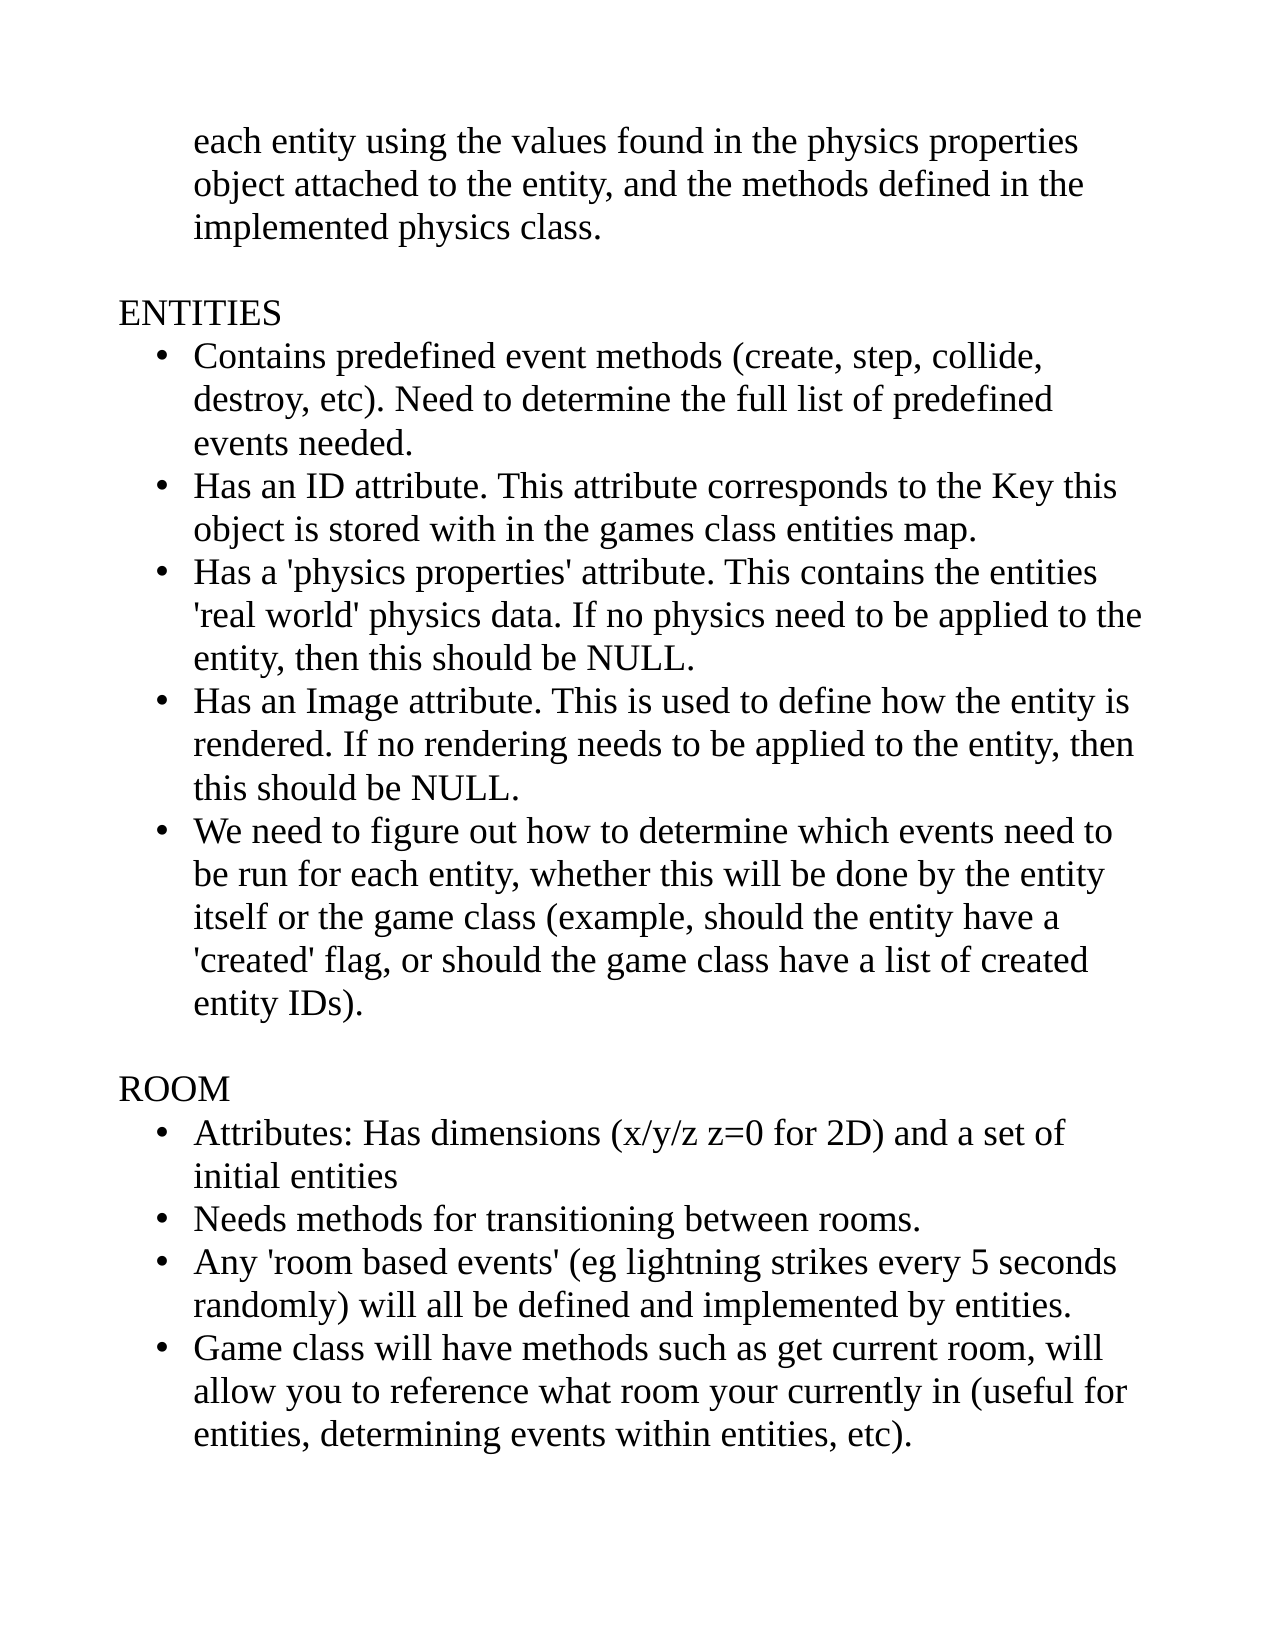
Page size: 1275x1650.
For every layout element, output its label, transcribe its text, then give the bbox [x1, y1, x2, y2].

list Has a 'physics properties' attribute. This contains the entities 'real world' physics data. If no physics need to be applied to the entity, then this should be NULL. [156, 549, 1157, 679]
list Any 'room based events' (eg lightning strikes every 5 seconds randomly) will all be defined and implemented by entities. [156, 1239, 1157, 1326]
list Has an ID attribute. This attribute corresponds to the Key this object is stored with in the games class entities map. [156, 463, 1157, 549]
list Has an Image attribute. This is used to define how the entity is rendered. If no rendering needs to be applied to the entity, then this should be NULL. [156, 679, 1157, 808]
list Needs methods for transitioning between rooms. [156, 1196, 1157, 1239]
text ROOM [118, 1067, 1157, 1110]
list Contains predefined event methods (create, step, collide, destroy, etc). Need to determine the full list of predefined events needed. [156, 334, 1157, 463]
list We need to figure out how to determine which events need to be run for each entity, whether this will be done by the entity itself or the game class (example, should the entity have a 'created' flag, or should the game class have a list of created entity IDs). [156, 808, 1157, 1024]
text ENTITIES [118, 291, 1157, 334]
list each entity using the values found in the physics properties object attached to the entity, and the methods defined in the implemented physics class. [156, 118, 1157, 247]
list Attributes: Has dimensions (x/y/z z=0 for 2D) and a set of initial entities [156, 1110, 1157, 1196]
list Game class will have methods such as get current room, will allow you to reference what room your currently in (useful for entities, determining events within entities, etc). [156, 1326, 1157, 1455]
